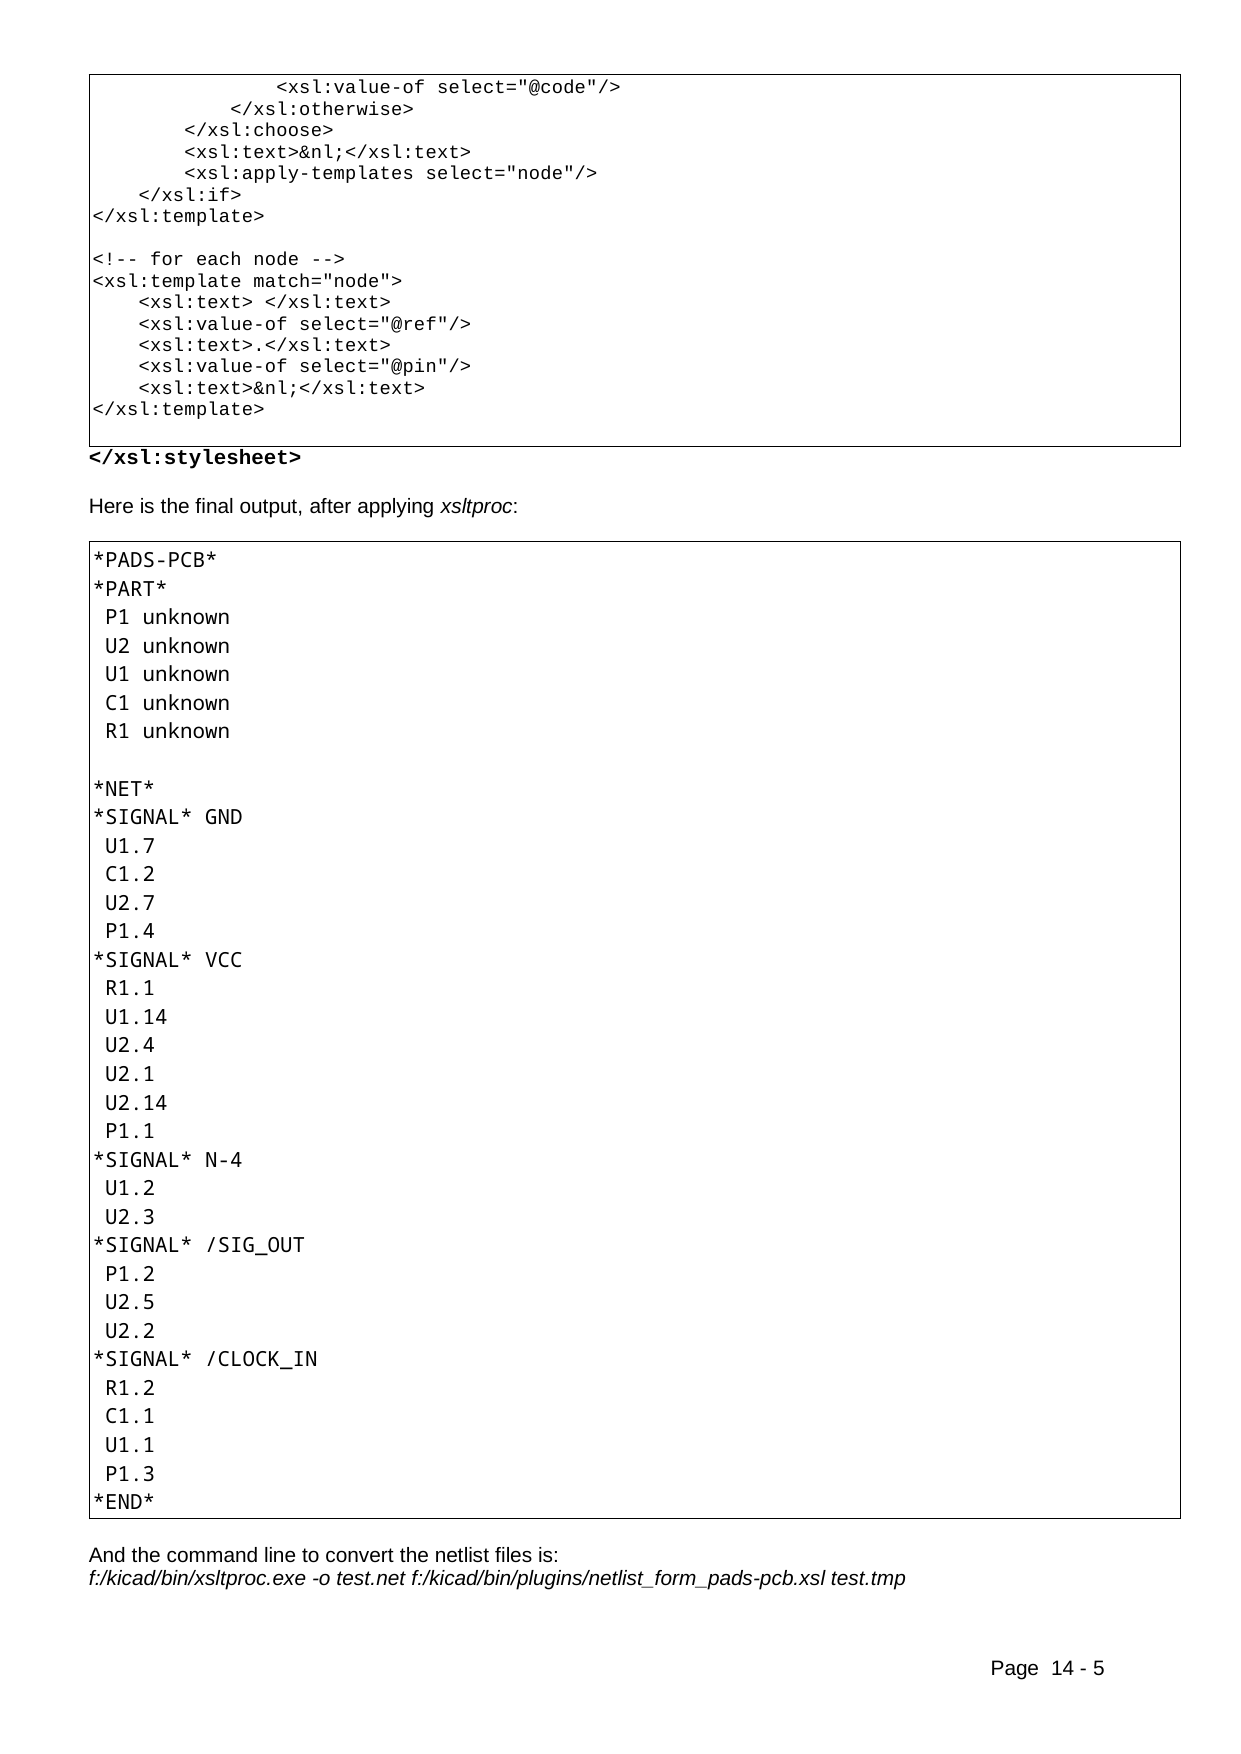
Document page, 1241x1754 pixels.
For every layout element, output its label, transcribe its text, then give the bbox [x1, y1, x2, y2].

text <xsl:value-of select="@pin"/> [90, 353, 1180, 374]
text <xsl:template match="node"> [90, 267, 1180, 288]
text </xsl:otherwise> [90, 95, 1180, 117]
text <xsl:value-of select="@code"/> [90, 75, 1180, 95]
text <xsl:text>.</xsl:text> [90, 331, 1180, 353]
text <!-- for each node --> [90, 246, 1180, 267]
text </xsl:template> [90, 203, 1180, 228]
text </xsl:if> [90, 181, 1180, 203]
text <xsl:text>&nl;</xsl:text> [90, 138, 1180, 160]
text <xsl:apply-templates select="node"/> [90, 160, 1180, 181]
text f:/kicad/bin/xsltproc.exe -o test.net f:/kicad/bin/plugins/netlist_form_pads-pcb.xsl test.tmp [88, 1567, 1181, 1590]
text *PADS-PCB* *PART* P1 unknown U2 unknown U1 unknown C1 unknown R1 unknown *NET* *SIGNAL* GND U1.7 C1.2 U2.7 P1.4 *SIGNAL* VCC R1.1 U1.14 U2.4 U2.1 U2.14 P1.1 *SIGNAL* N-4 U1.2 U2.3 *SIGNAL* /SIG_OUT P1.2 U2.5 U2.2 *SIGNAL* /CLOCK_IN R1.2 C1.1 U1.1 P1.3 [90, 542, 1180, 1483]
text <xsl:value-of select="@ref"/> [90, 310, 1180, 331]
text And the command line to convert the netlist files is: [88, 1543, 1181, 1567]
text <xsl:text>&nl;</xsl:text> [90, 374, 1180, 396]
text </xsl:template> [90, 396, 1180, 421]
text *END* [90, 1483, 1180, 1518]
text </xsl:stylesheet> [88, 447, 1181, 471]
text Here is the final output, after applying xsltproc: [88, 494, 1181, 518]
text </xsl:choose> [90, 117, 1180, 138]
text <xsl:text> </xsl:text> [90, 288, 1180, 310]
